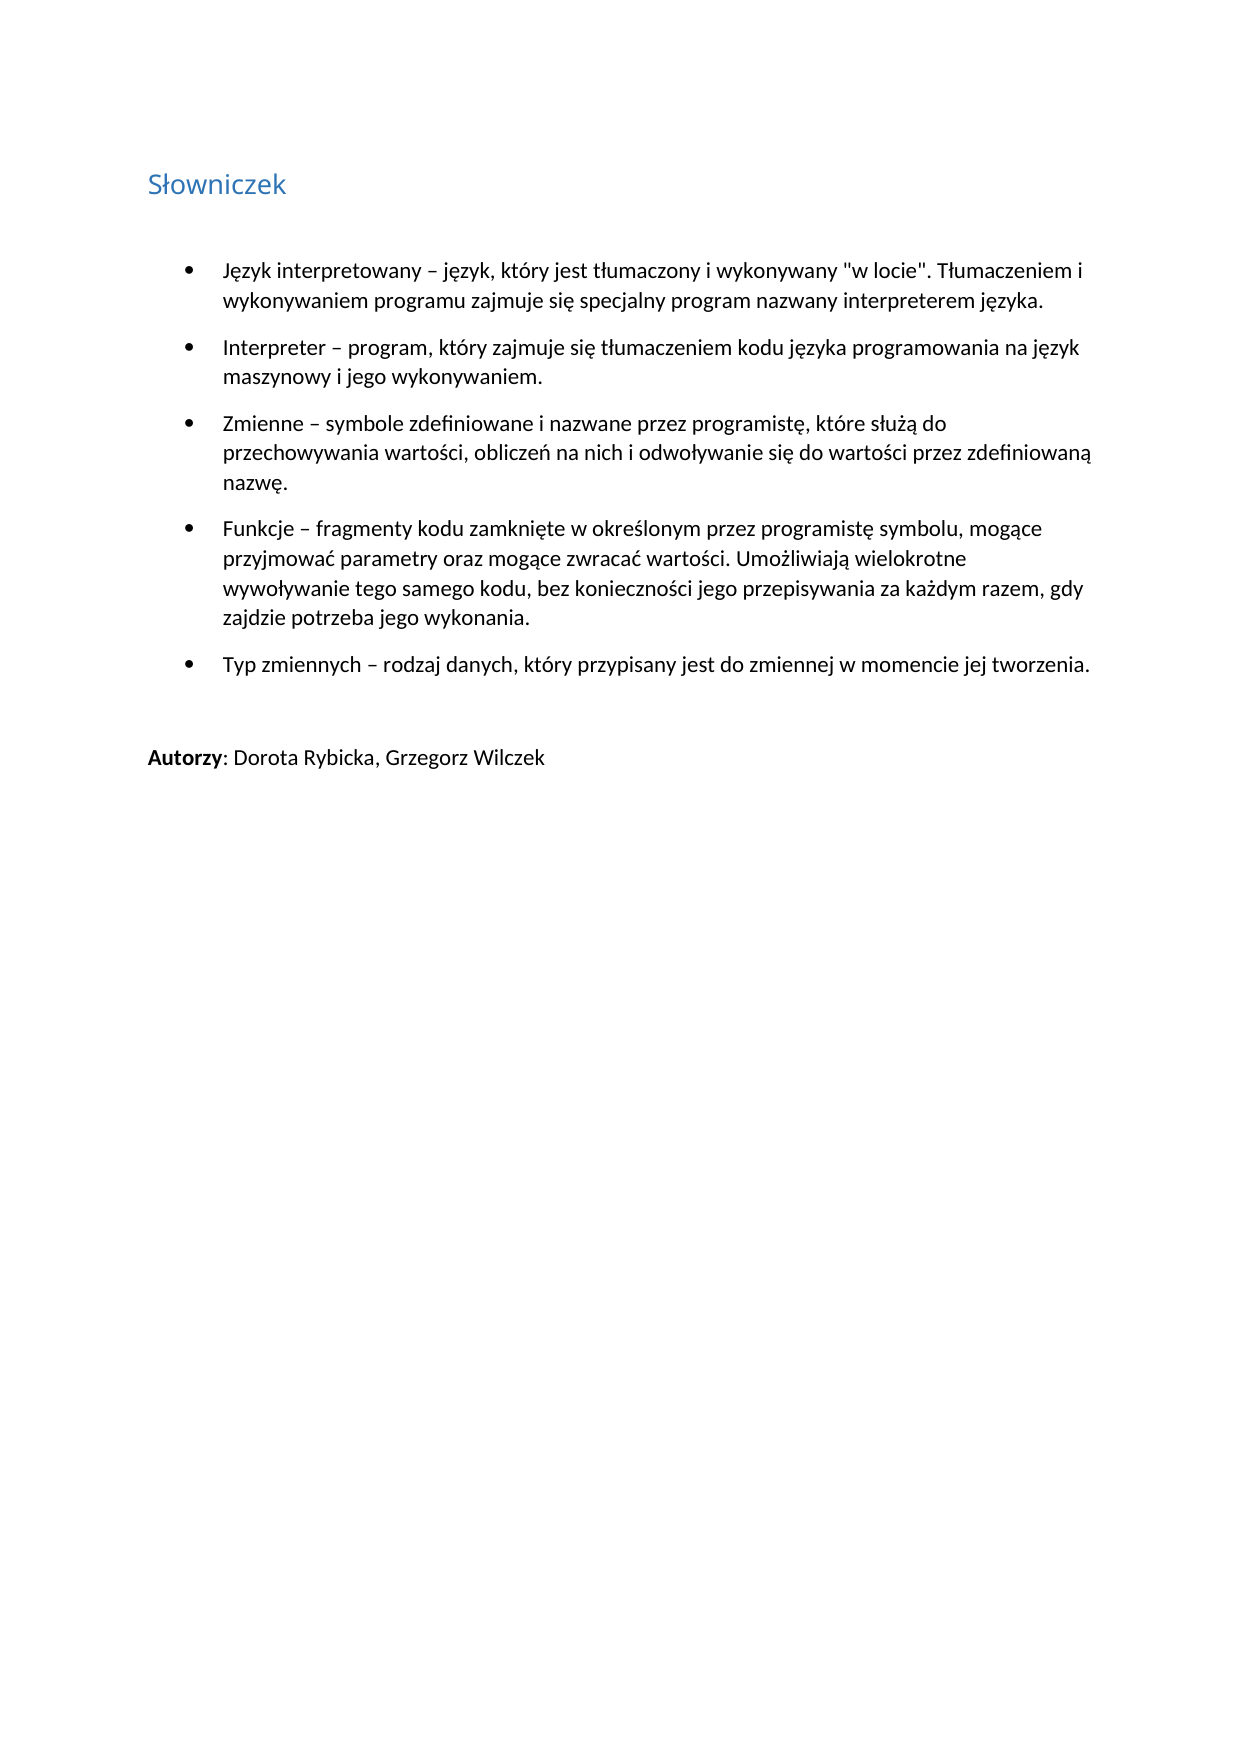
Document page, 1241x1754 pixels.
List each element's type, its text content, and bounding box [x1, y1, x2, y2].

list Typ zmiennych – rodzaj danych, który przypisany jest do zmiennej w momencie jej tworzenia. [185, 650, 1093, 678]
text Autorzy: Dorota Rybicka, Grzegorz Wilczek [148, 743, 1093, 771]
list Język interpretowany – język, który jest tłumaczony i wykonywany "w locie". Tłumaczeniem i wykonywaniem programu zajmuje się specjalny program nazwany interpreterem języka. [185, 257, 1093, 314]
list Funkcje – fragmenty kodu zamknięte w określonym przez programistę symbolu, mogące przyjmować parametry oraz mogące zwracać wartości. Umożliwiają wielokrotne wywoływanie tego samego kodu, bez konieczności jego przepisywania za każdym razem, gdy zajdzie potrzeba jego wykonania. [185, 514, 1093, 632]
subtitle Słowniczek [148, 165, 1093, 202]
list Interpreter – program, który zajmuje się tłumaczeniem kodu języka programowania na język maszynowy i jego wykonywaniem. [185, 333, 1093, 390]
list Zmienne – symbole zdefiniowane i nazwane przez programistę, które służą do przechowywania wartości, obliczeń na nich i odwoływanie się do wartości przez zdefiniowaną nazwę. [185, 409, 1093, 496]
